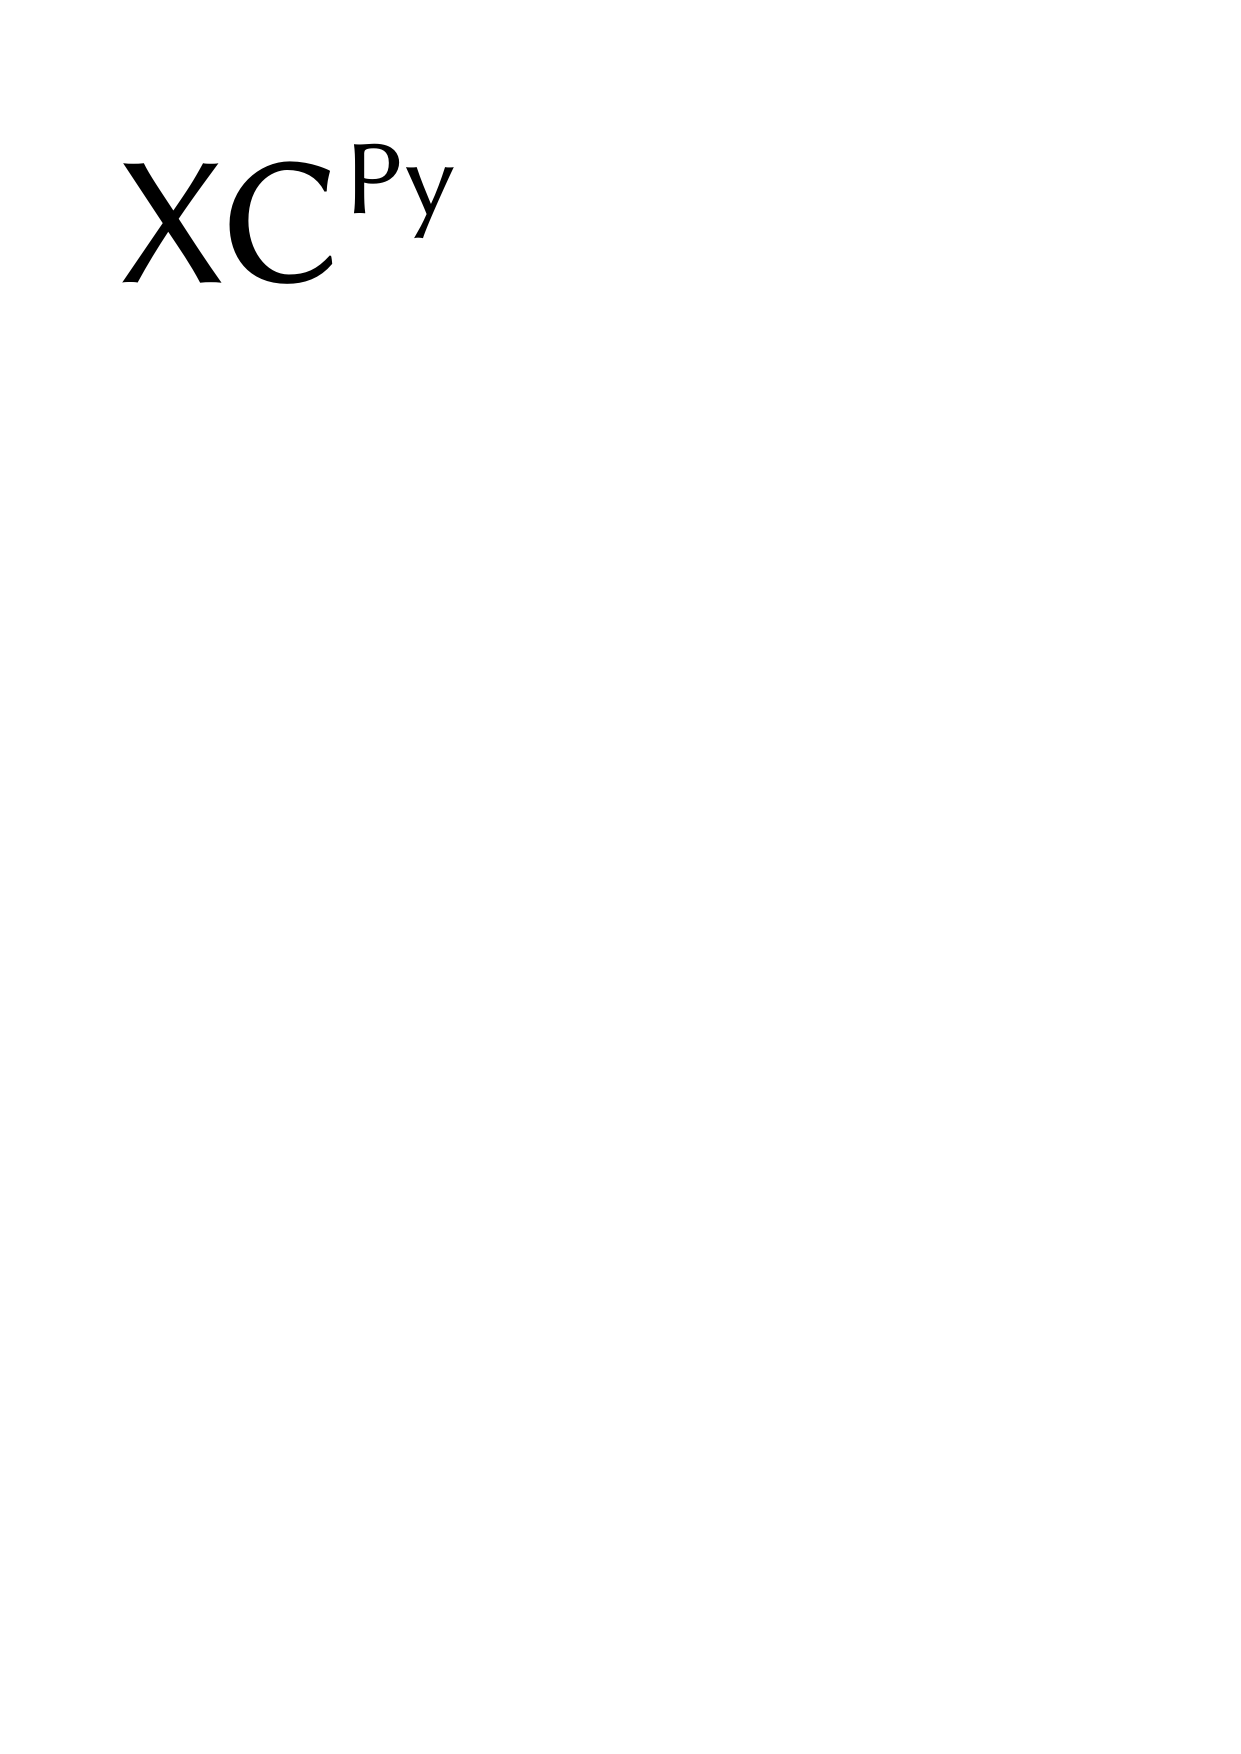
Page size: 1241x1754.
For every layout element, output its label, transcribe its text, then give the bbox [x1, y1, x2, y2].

text XCPy [118, 118, 1122, 327]
